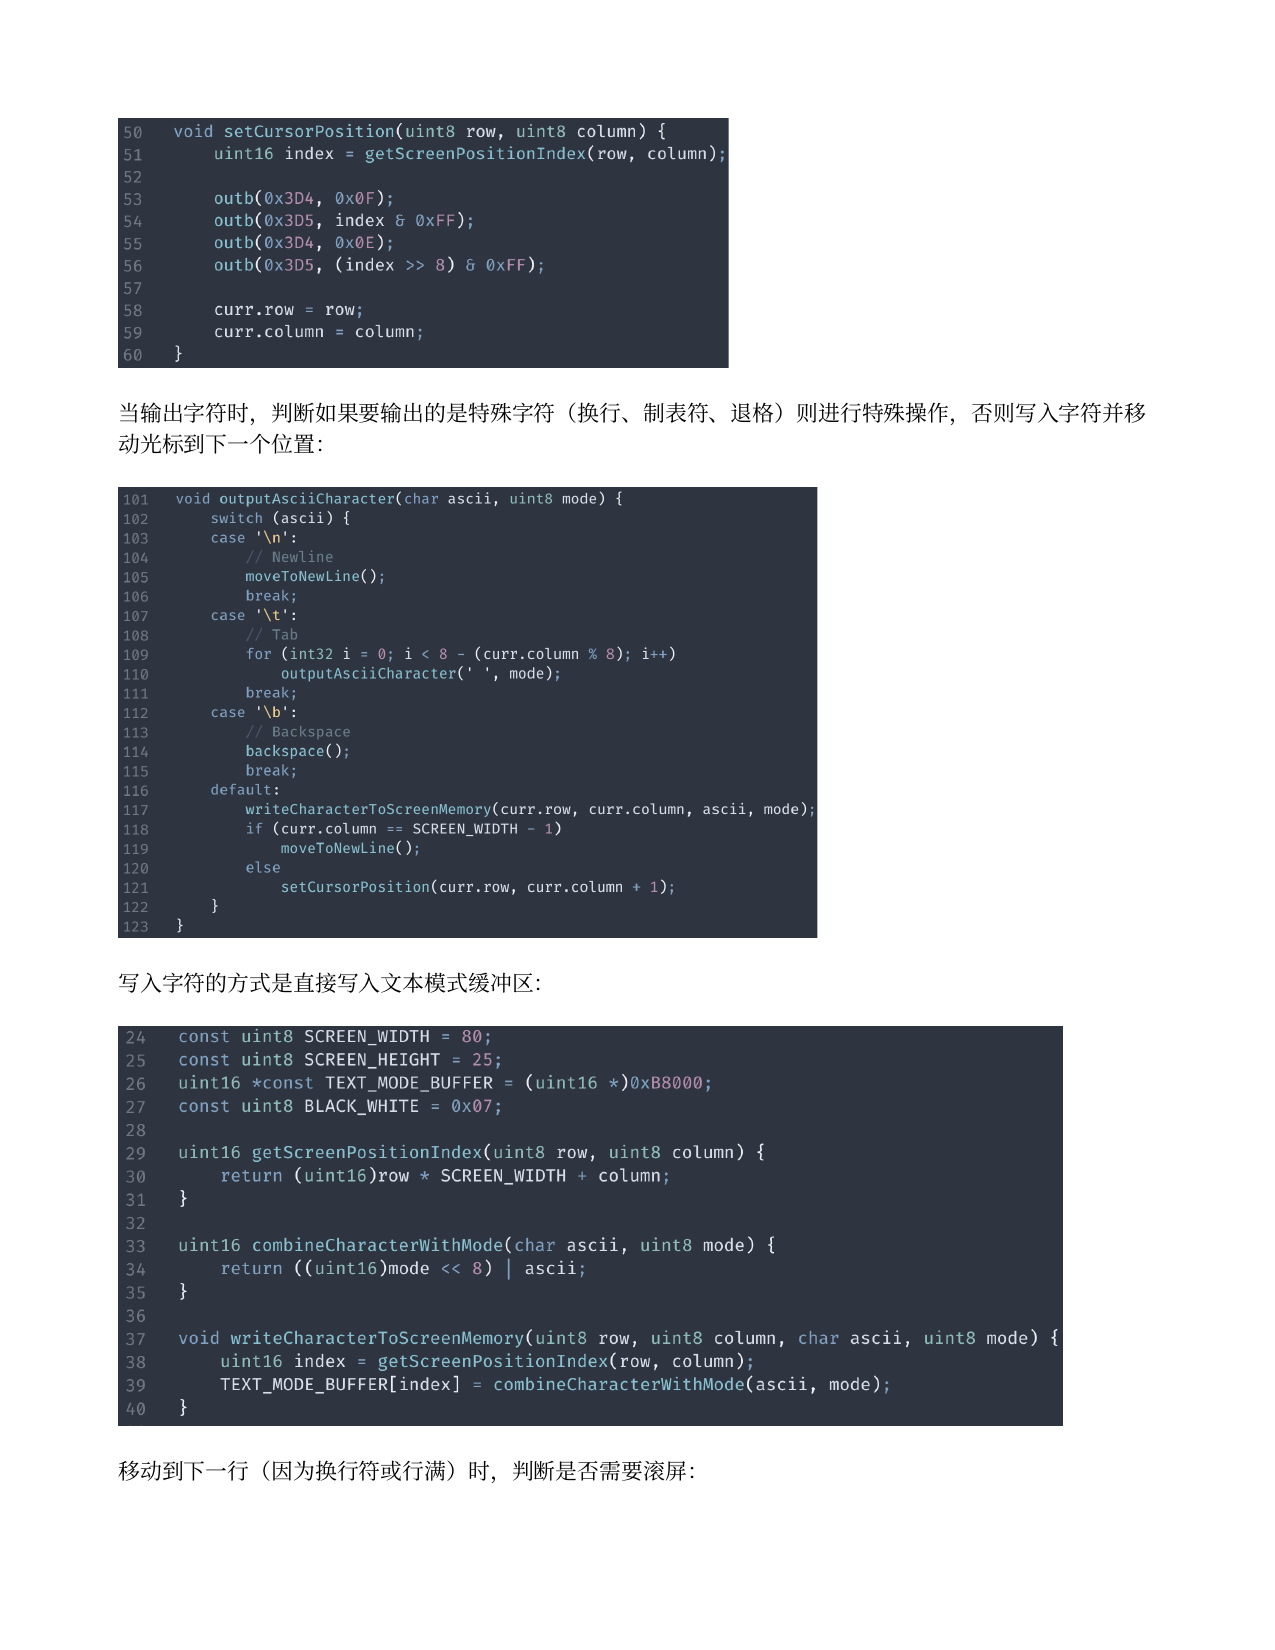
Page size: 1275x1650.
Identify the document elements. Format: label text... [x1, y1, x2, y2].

picture [118, 1026, 1063, 1426]
picture [118, 487, 818, 938]
text 移动到下一行（因为换行符或行满）时，判断是否需要滚屏： [118, 1454, 1157, 1486]
picture [118, 118, 729, 368]
text 当输出字符时，判断如果要输出的是特殊字符（换行、制表符、退格）则进行特殊操作，否则写入字符并移动光标到下一个位置： [118, 396, 1157, 459]
text 写入字符的方式是直接写入文本模式缓冲区： [118, 966, 1157, 998]
